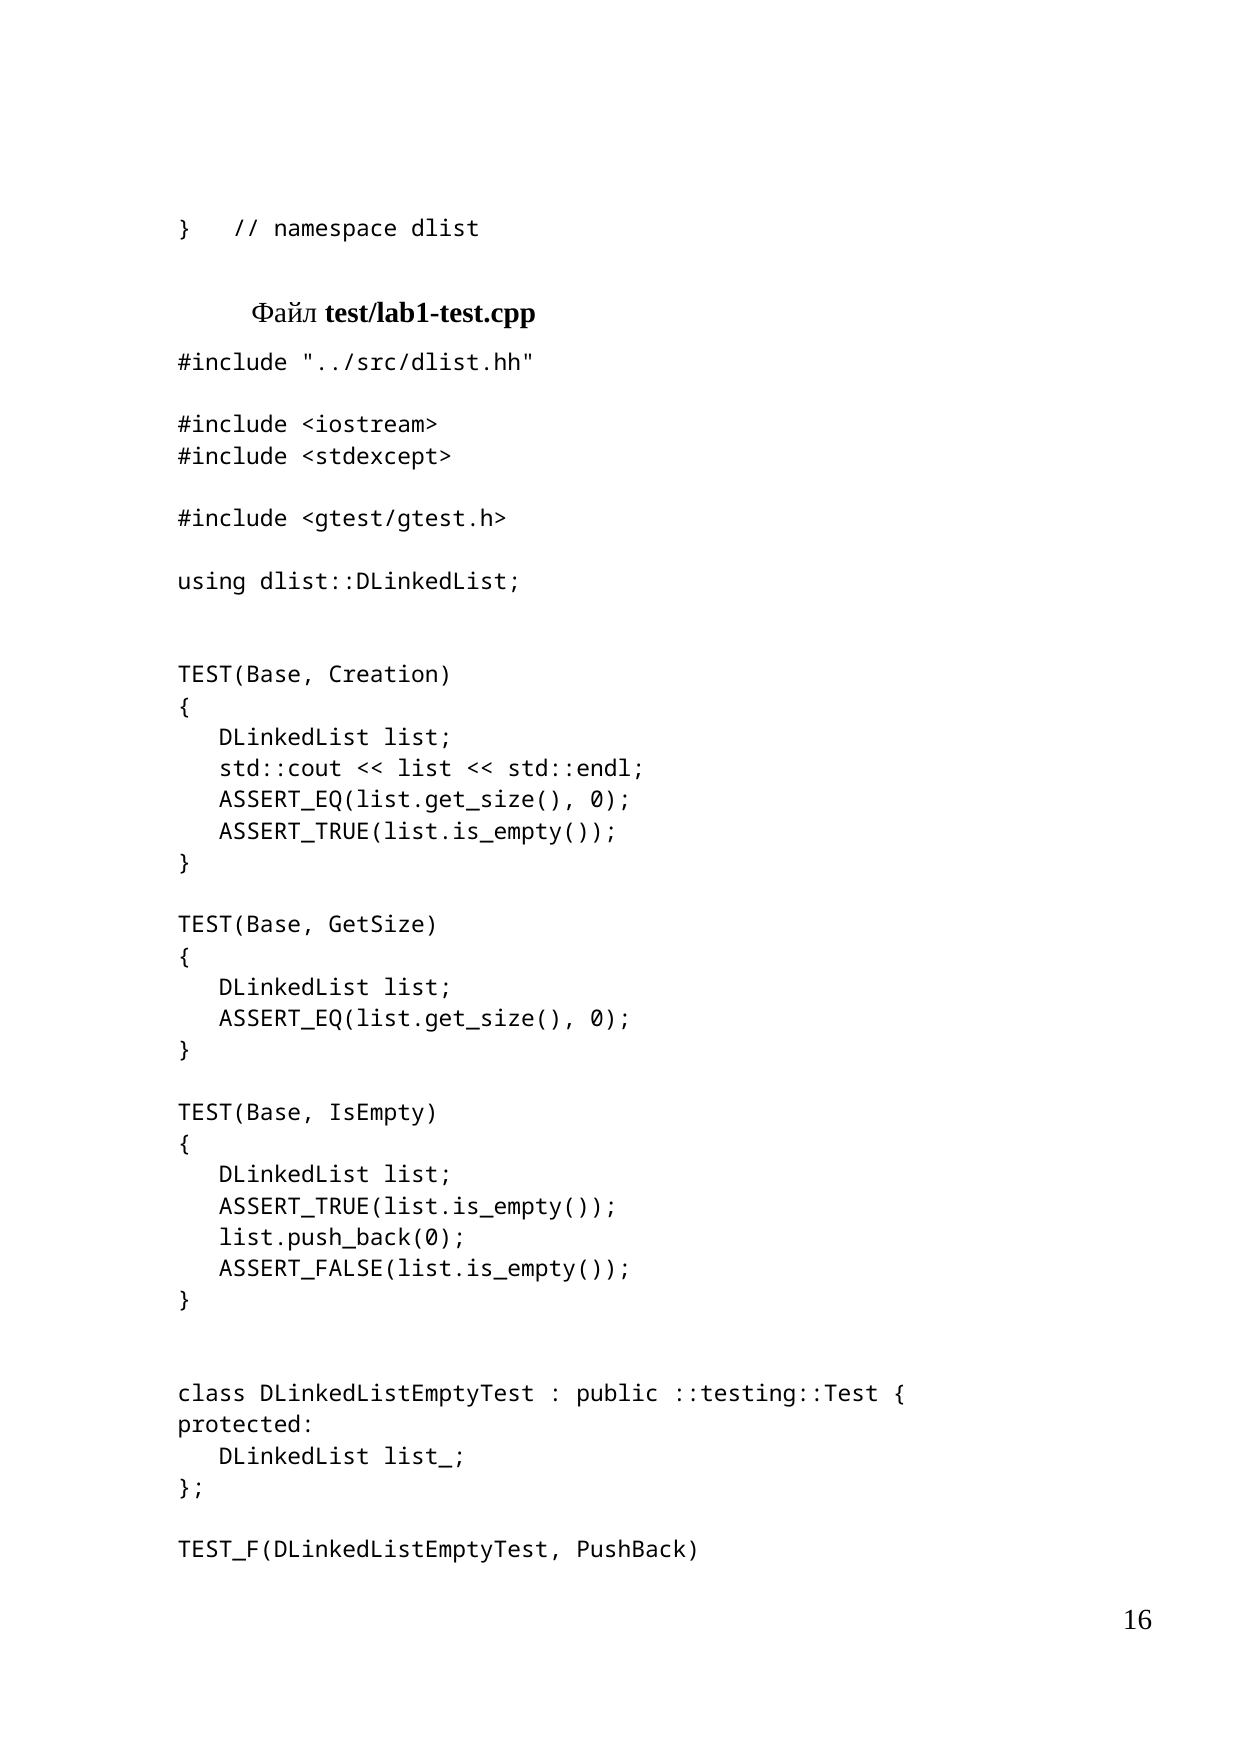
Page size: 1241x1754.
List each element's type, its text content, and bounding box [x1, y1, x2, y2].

text } // namespace dlist [177, 181, 1152, 296]
text Файл test/lab1-test.cpp [177, 296, 1152, 329]
text #include "../src/dlist.hh" #include <iostream> #include <stdexcept> #include <gtest/gtest.h> using dlist::DLinkedList; TEST(Base, Creation) { DLinkedList list; std::cout << list << std::endl; ASSERT_EQ(list.get_size(), 0); ASSERT_TRUE(list.is_empty()); } TEST(Base, GetSize) { DLinkedList list; ASSERT_EQ(list.get_size(), 0); } TEST(Base, IsEmpty) { DLinkedList list; ASSERT_TRUE(list.is_empty()); list.push_back(0); ASSERT_FALSE(list.is_empty()); } class DLinkedListEmptyTest : public ::testing::Test { protected: DLinkedList list_; }; TEST_F(DLinkedListEmptyTest, PushBack) [177, 346, 1152, 1564]
